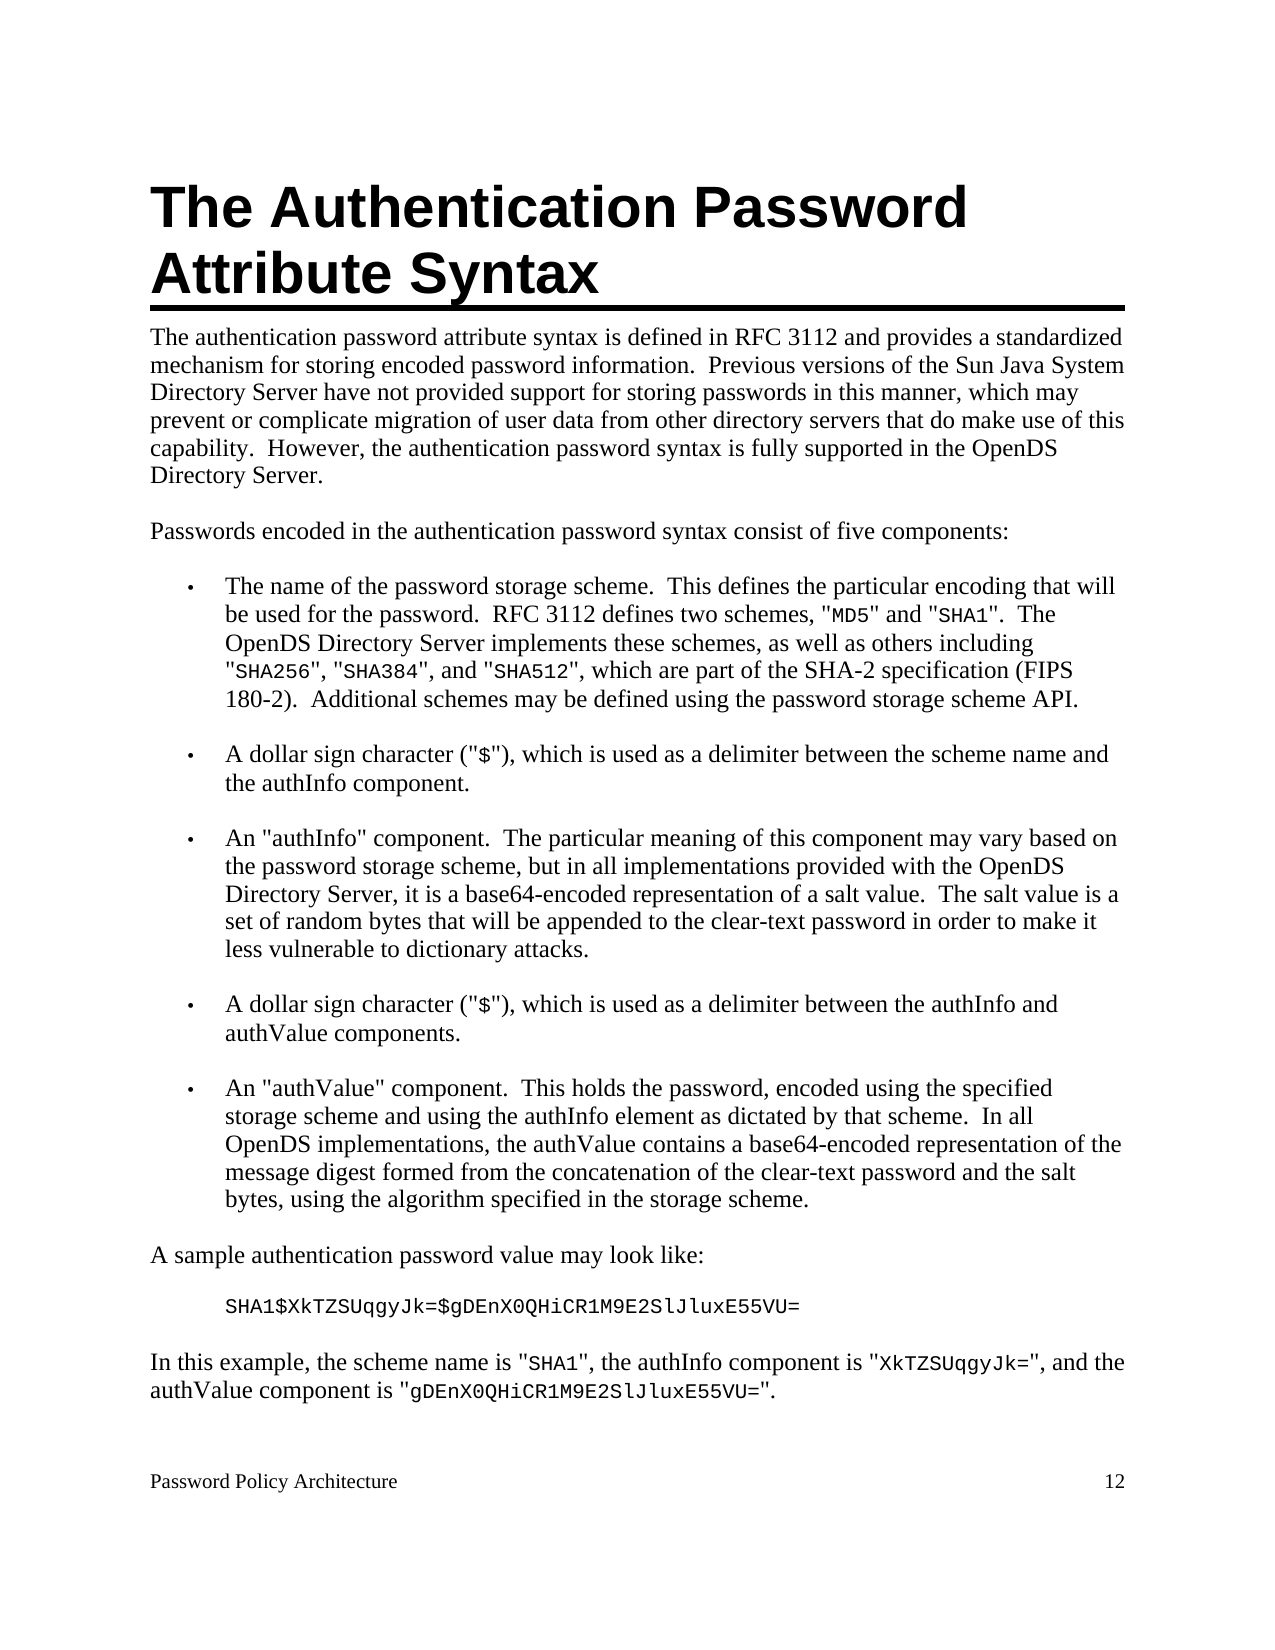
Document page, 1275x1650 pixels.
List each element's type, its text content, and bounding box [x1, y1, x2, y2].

list An "authInfo" component. The particular meaning of this component may vary based on the password storage scheme, but in all implementations provided with the OpenDS Directory Server, it is a base64-encoded representation of a salt value. The salt value is a set of random bytes that will be appended to the clear-text password in order to make it less vulnerable to dictionary attacks. [187, 824, 1125, 963]
text A sample authentication password value may look like: [150, 1241, 1125, 1268]
list A dollar sign character ("$"), which is used as a delimiter between the authInfo and authValue components. [187, 991, 1125, 1047]
text The authentication password attribute syntax is defined in RFC 3112 and provides a standardized mechanism for storing encoded password information. Previous versions of the Sun Java System Directory Server have not provided support for storing passwords in this manner, which may prevent or complicate migration of user data from other directory servers that do make use of this capability. However, the authentication password syntax is fully supported in the OpenDS Directory Server. [150, 323, 1125, 489]
list An "authValue" component. This holds the password, encoded using the specified storage scheme and using the authInfo element as dictated by that scheme. In all OpenDS implementations, the authValue contains a base64-encoded representation of the message digest formed from the concatenation of the clear-text password and the salt bytes, using the algorithm specified in the storage scheme. [187, 1074, 1125, 1213]
text Passwords encoded in the authentication password syntax consist of five components: [150, 517, 1125, 545]
text In this example, the scheme name is "SHA1", the authInfo component is "XkTZSUqgyJk=", and the authValue component is "gDEnX0QHiCR1M9E2SlJluxE55VU=". [150, 1348, 1125, 1405]
text SHA1$XkTZSUqgyJk=$gDEnX0QHiCR1M9E2SlJluxE55VU= [225, 1296, 1125, 1320]
list The name of the password storage scheme. This defines the particular encoding that will be used for the password. RFC 3112 defines two schemes, "MD5" and "SHA1". The OpenDS Directory Server implements these schemes, as well as others including "SHA256", "SHA384", and "SHA512", which are part of the SHA-2 specification (FIPS 180-2). Additional schemes may be defined using the password storage scheme API. [187, 572, 1125, 713]
list A dollar sign character ("$"), which is used as a delimiter between the scheme name and the authInfo component. [187, 740, 1125, 797]
subtitle The Authentication Password Attribute Syntax [150, 175, 1125, 305]
